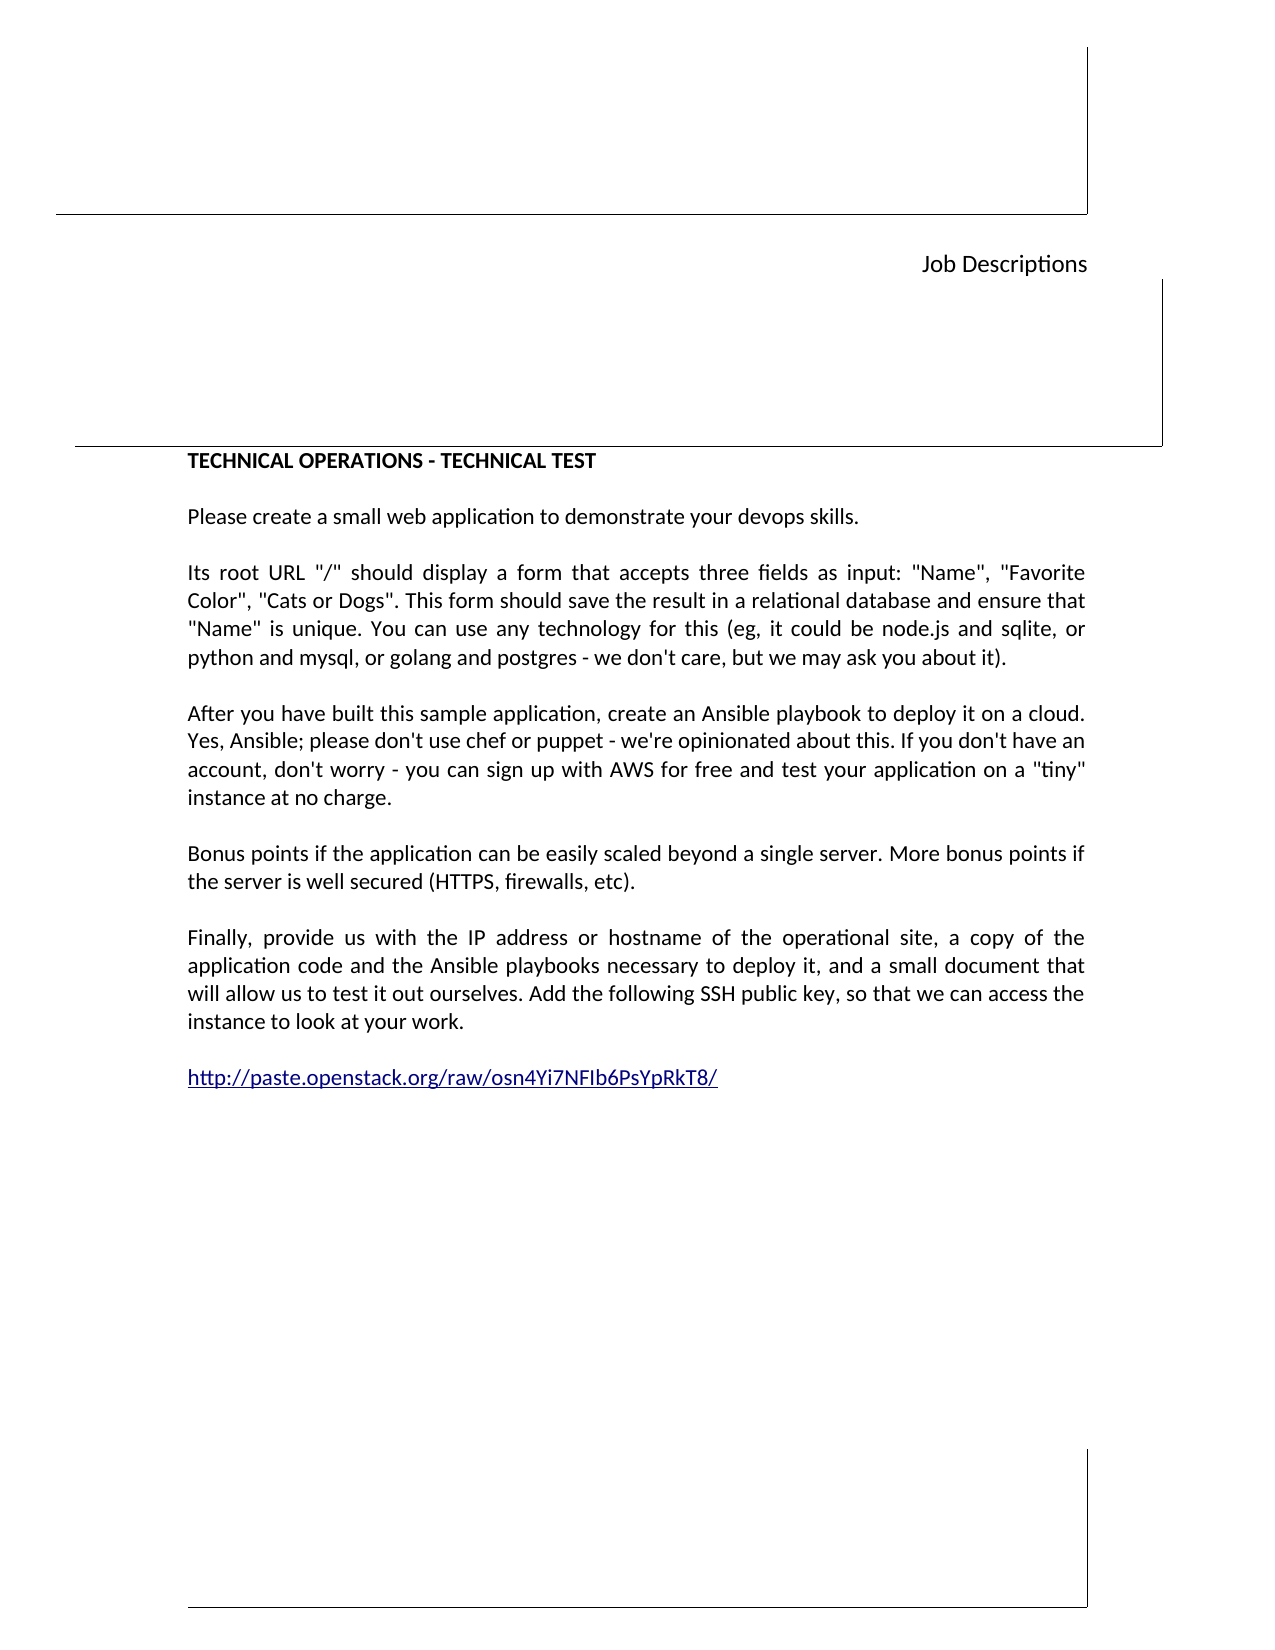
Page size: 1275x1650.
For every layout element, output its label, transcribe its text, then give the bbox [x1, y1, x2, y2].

text TECHNICAL OPERATIONS - TECHNICAL TEST [187, 446, 1087, 474]
text Bonus points if the application can be easily scaled beyond a single server. More bonus points if the server is well secured (HTTPS, firewalls, etc). [187, 839, 1087, 895]
text Finally, provide us with the IP address or hostname of the operational site, a copy of the application code and the Ansible playbooks necessary to deploy it, and a small document that will allow us to test it out ourselves. Add the following SSH public key, so that we can access the instance to look at your work. [187, 923, 1087, 1035]
text Its root URL "/" should display a form that accepts three fields as input: "Name", "Favorite Color", "Cats or Dogs". This form should save the result in a relational database and ensure that "Name" is unique. You can use any technology for this (eg, it could be node.js and sqlite, or python and mysql, or golang and postgres - we don't care, but we may ask you about it). [187, 558, 1087, 671]
text After you have built this sample application, create an Ansible playbook to deploy it on a cloud. Yes, Ansible; please don't use chef or puppet - we're opinionated about this. If you don't have an account, don't worry - you can sign up with AWS for free and test your application on a "tiny" instance at no charge. [187, 699, 1087, 811]
text http://paste.openstack.org/raw/osn4Yi7NFIb6PsYpRkT8/ [187, 1063, 1087, 1091]
text Please create a small web application to demonstrate your devops skills. [187, 502, 1087, 531]
